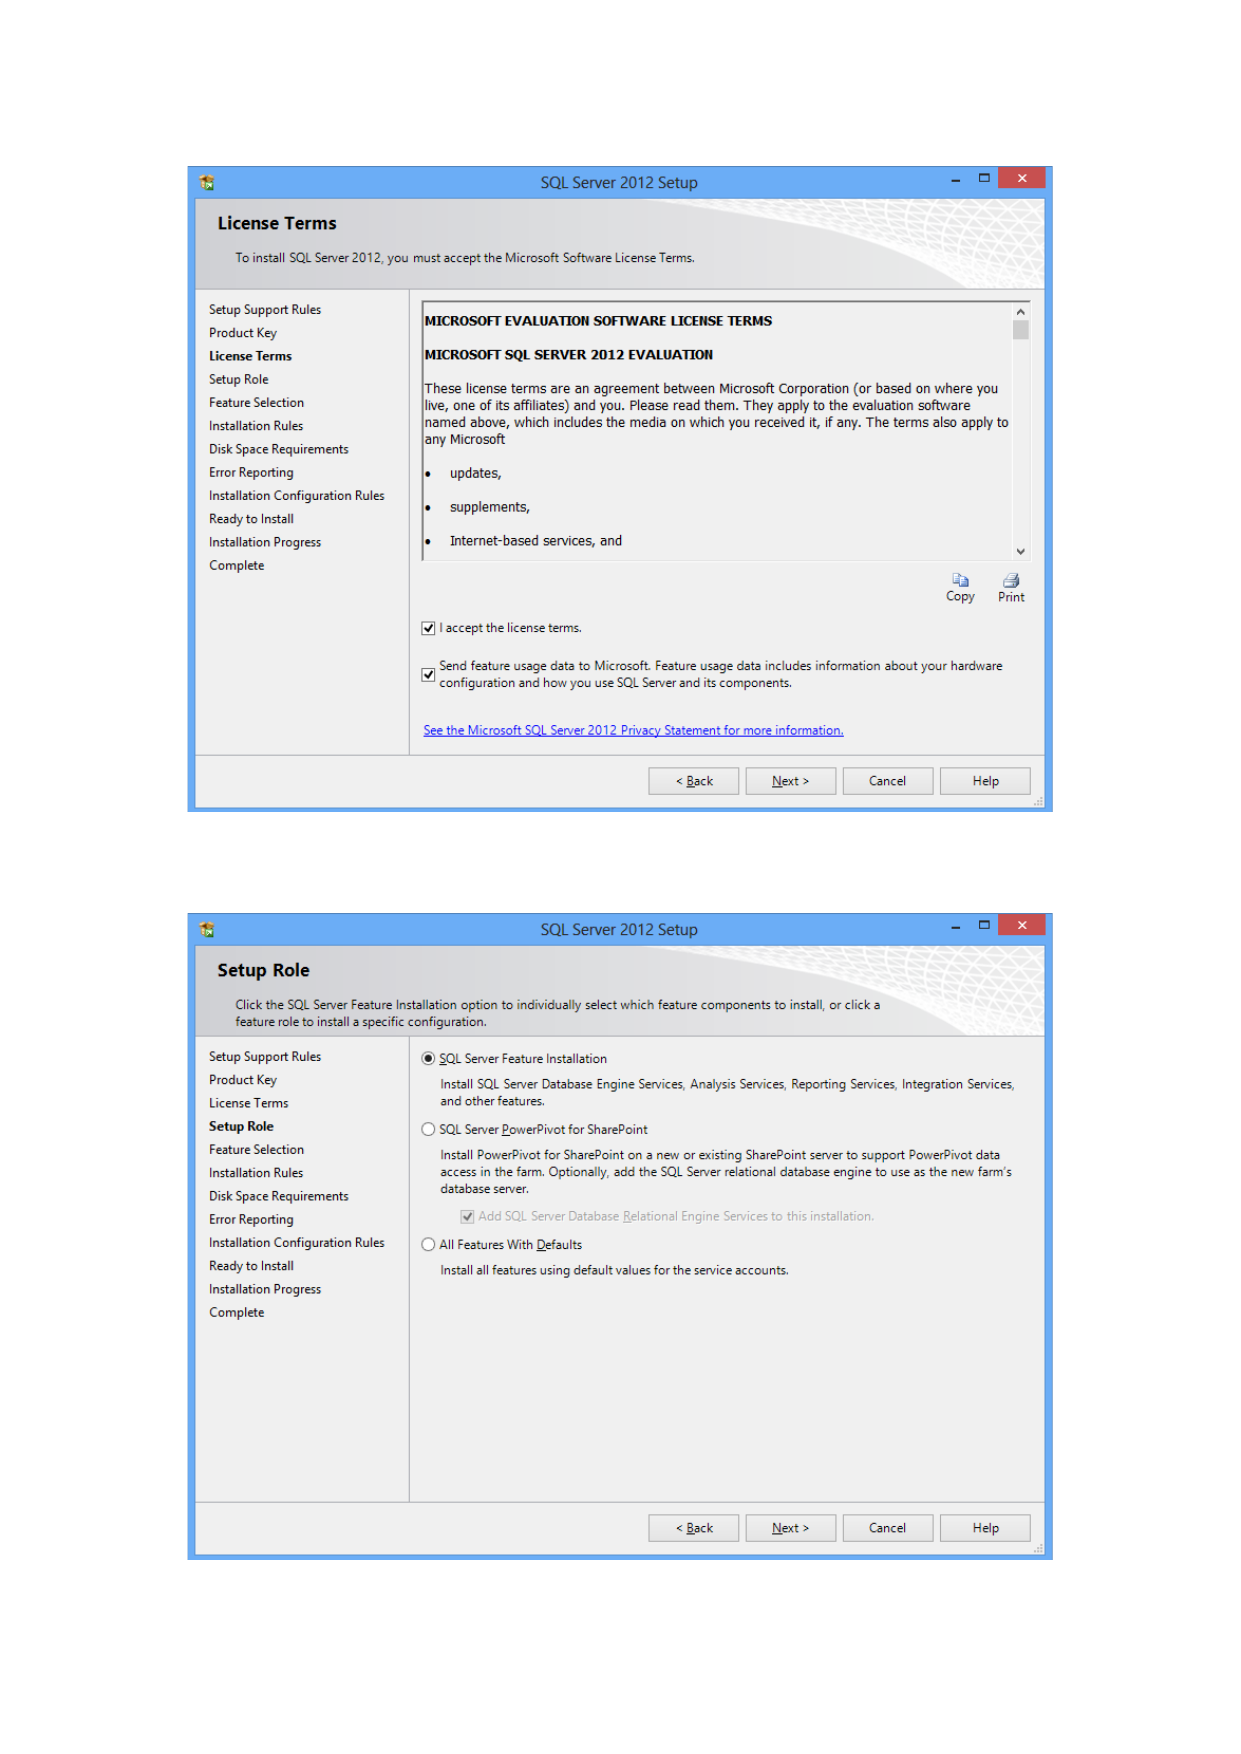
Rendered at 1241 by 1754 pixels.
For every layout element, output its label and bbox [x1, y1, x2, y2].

picture [187, 166, 1053, 812]
picture [187, 913, 1053, 1560]
